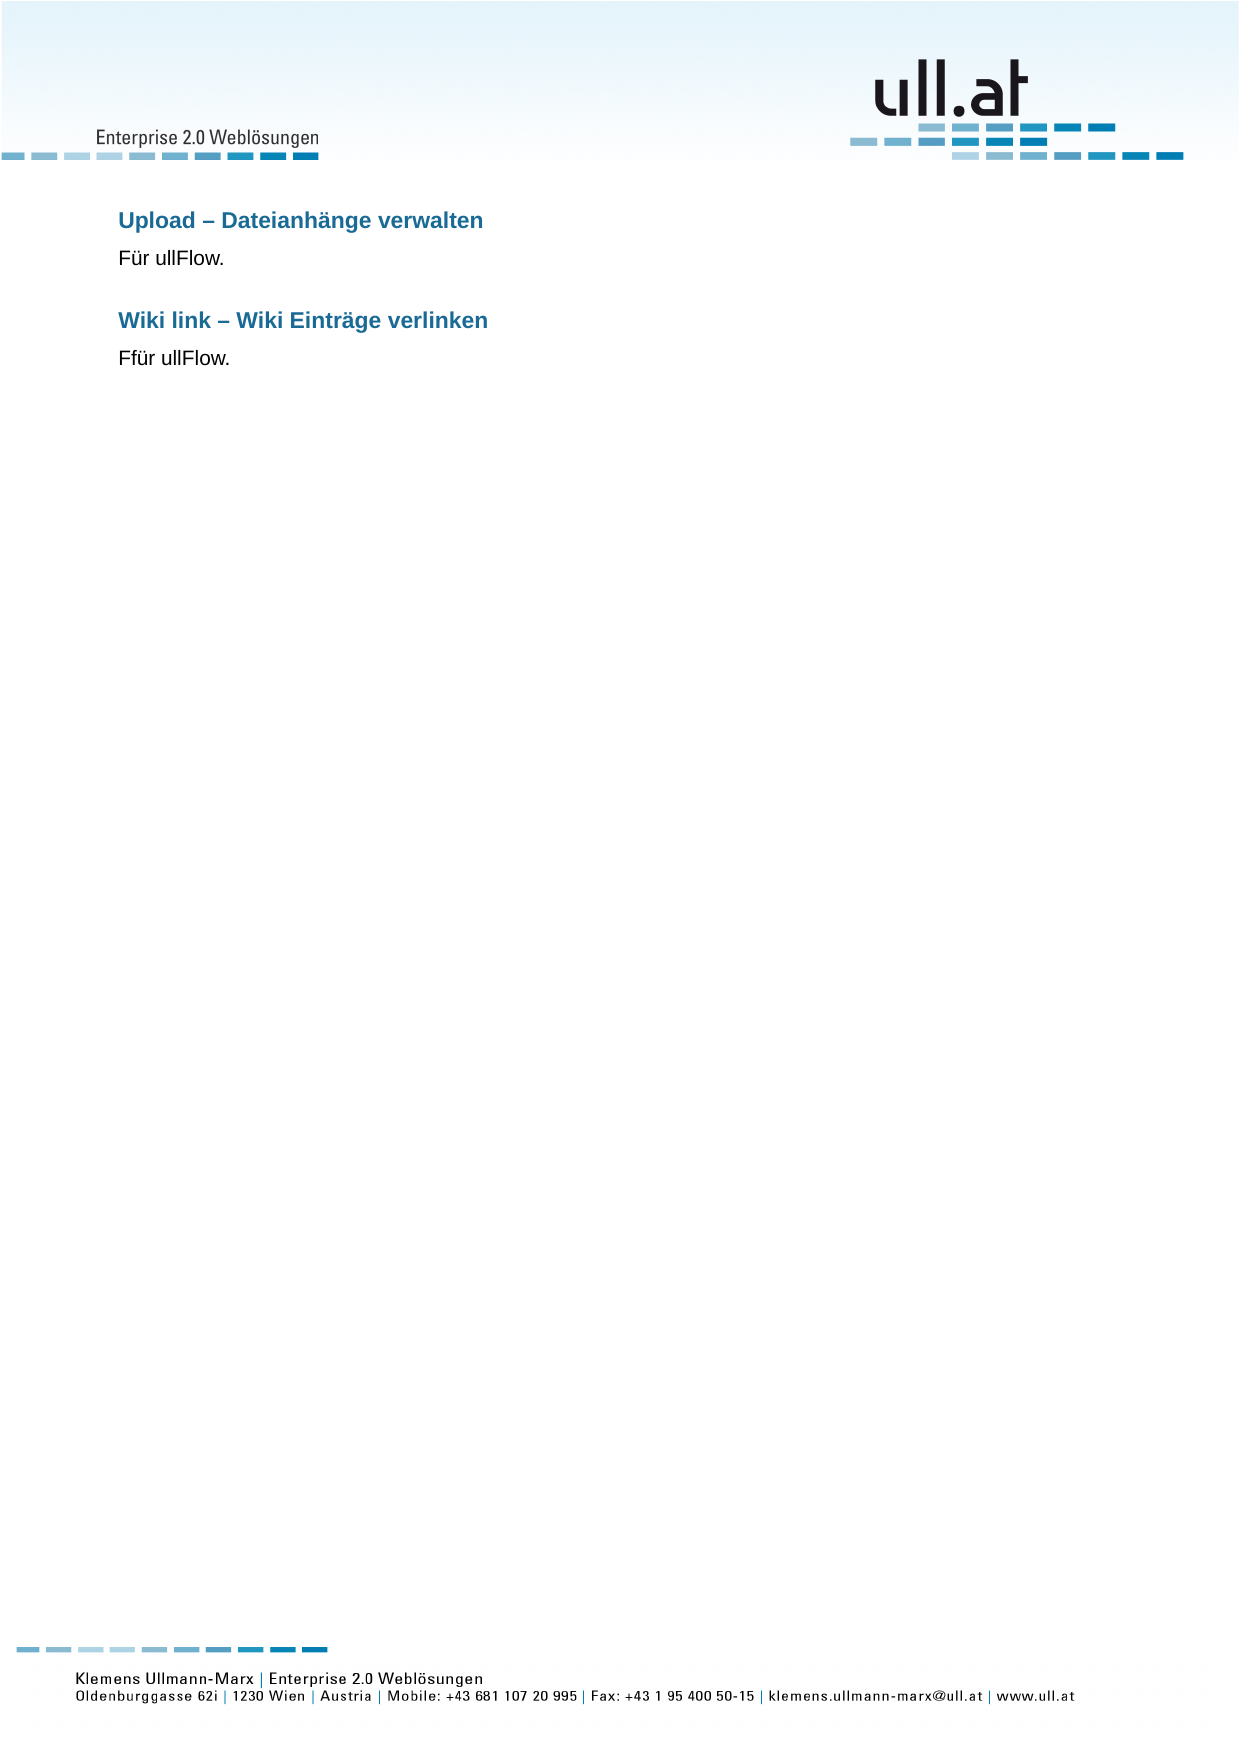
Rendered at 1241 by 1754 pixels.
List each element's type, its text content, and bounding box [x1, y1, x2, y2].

text Für ullFlow. [118, 246, 1122, 269]
picture [1, 1, 1239, 160]
subtitle Wiki link – Wiki Einträge verlinken [118, 307, 1122, 333]
subtitle Upload – Dateianhänge verwalten [118, 207, 1122, 233]
picture [16, 1647, 1230, 1745]
text Ffür ullFlow. [118, 346, 1122, 370]
